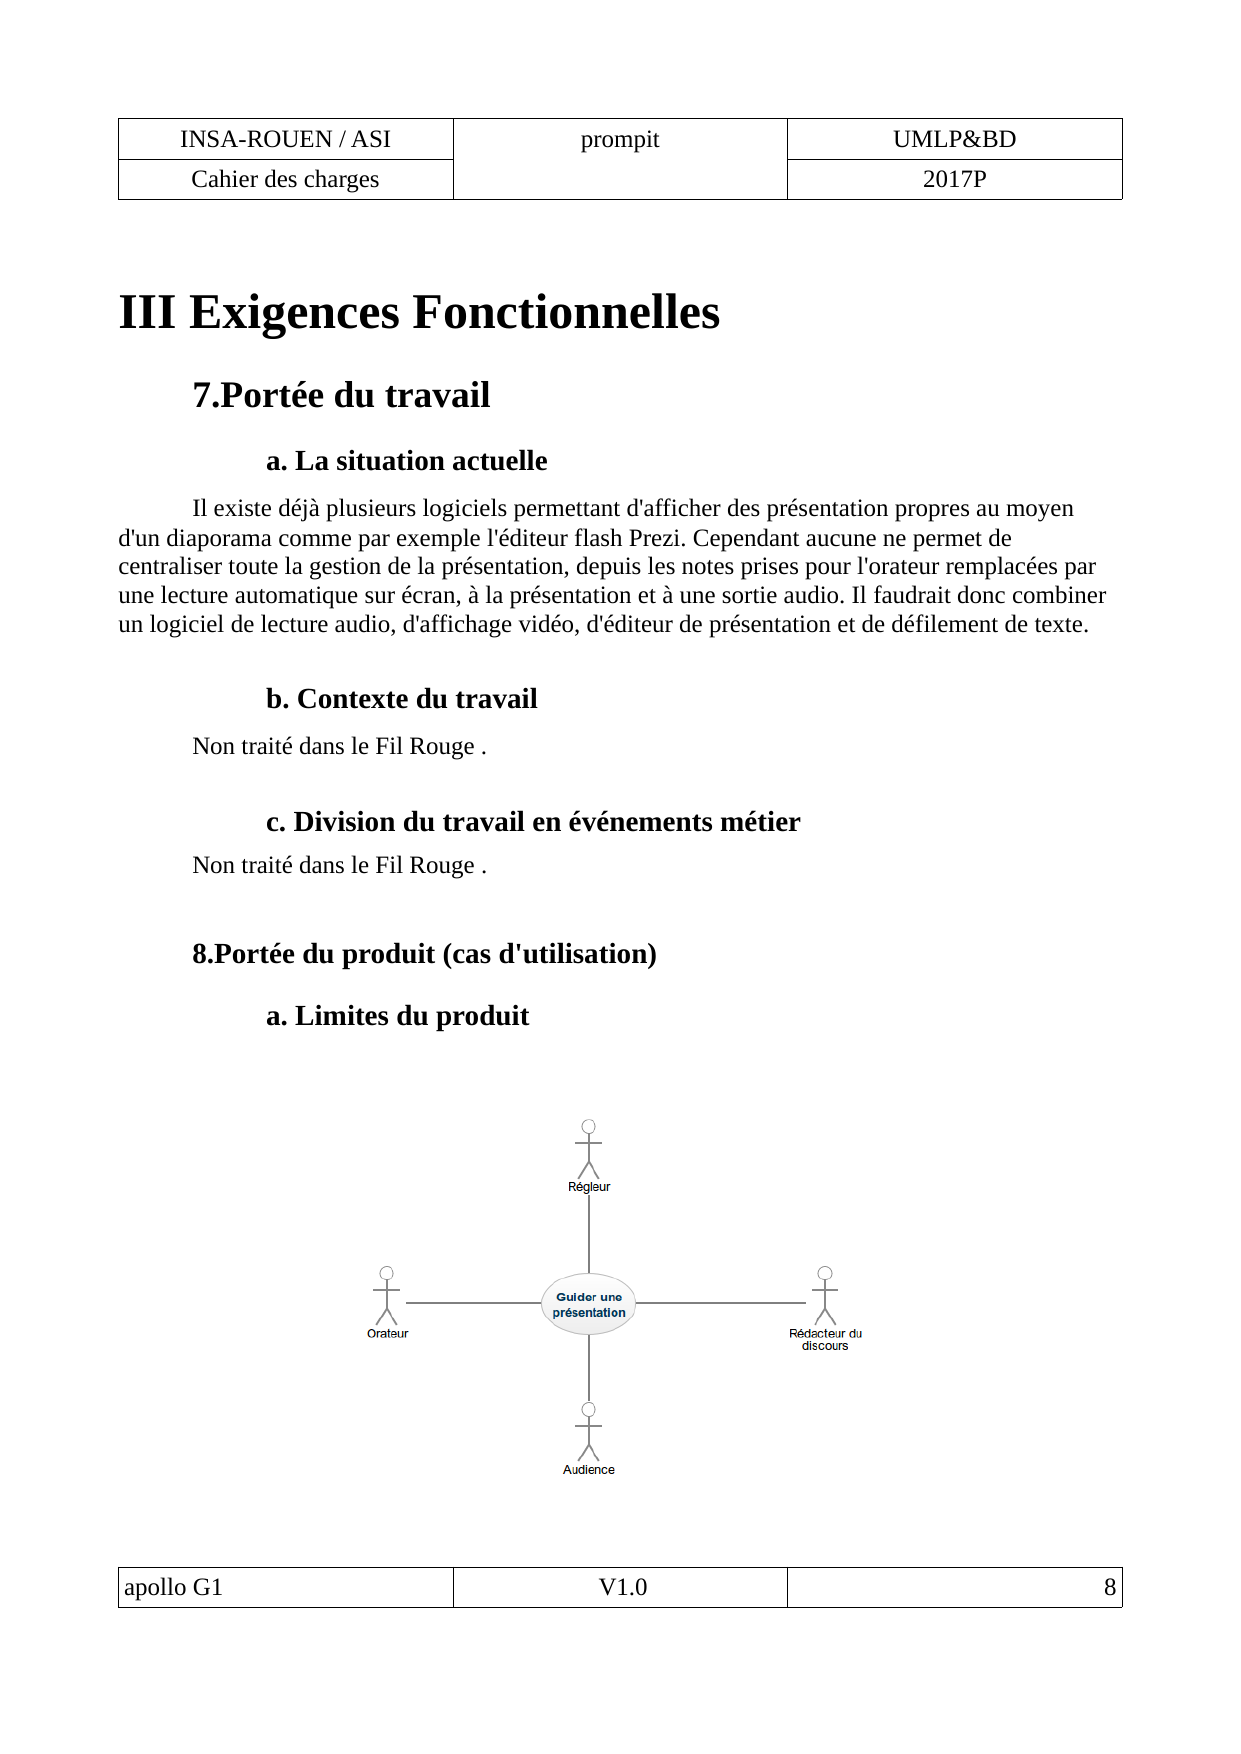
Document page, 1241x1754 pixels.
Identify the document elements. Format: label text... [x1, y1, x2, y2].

subtitle a. Limites du produit [118, 998, 1122, 1032]
subtitle 8.Portée du produit (cas d'utilisation) [118, 928, 1122, 971]
subtitle c. Division du travail en événements métier [118, 804, 1122, 837]
text Non traité dans le Fil Rouge . [118, 850, 1122, 879]
text Il existe déjà plusieurs logiciels permettant d'afficher des présentation propres au moyen d'un diaporama comme par exemple l'éditeur flash Prezi. Cependant aucune ne permet de centraliser toute la gestion de la présentation, depuis les notes prises pour l'orateur remplacées par une lecture automatique sur écran, à la présentation et à une sortie audio. Il faudrait donc combiner un logiciel de lecture audio, d'affichage vidéo, d'éditeur de présentation et de défilement de texte. [118, 489, 1122, 638]
subtitle b. Contexte du travail [118, 681, 1122, 714]
picture [270, 1100, 918, 1536]
subtitle 7.Portée du travail [118, 373, 1122, 416]
subtitle a. La situation actuelle [118, 443, 1122, 477]
subtitle III Exigences Fonctionnelles [118, 282, 1122, 339]
text Non traité dans le Fil Rouge . [118, 727, 1122, 761]
